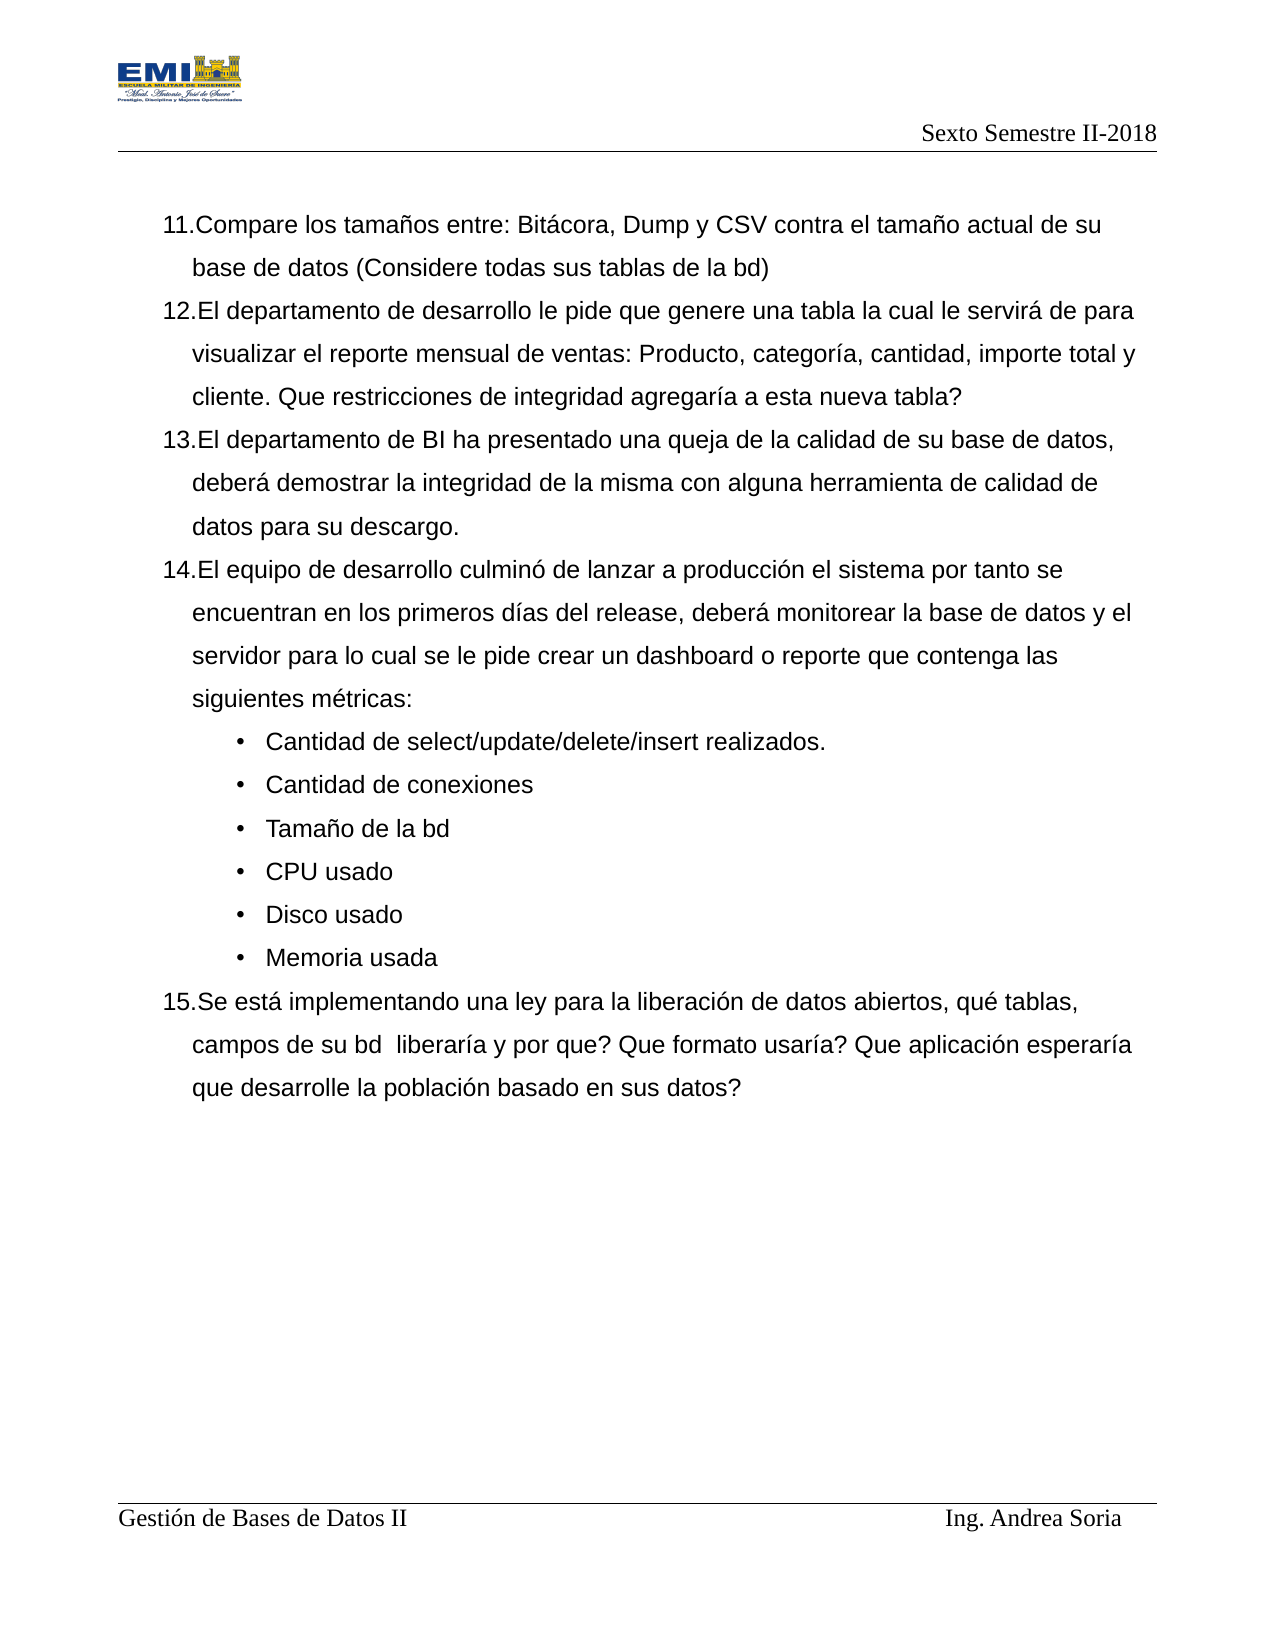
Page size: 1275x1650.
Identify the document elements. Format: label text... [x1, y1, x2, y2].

list Cantidad de select/update/delete/insert realizados. [236, 727, 1157, 756]
list El departamento de BI ha presentado una queja de la calidad de su base de datos, deberá demostrar la integridad de la misma con alguna herramienta de calidad de datos para su descargo. [162, 425, 1157, 540]
list El departamento de desarrollo le pide que genere una tabla la cual le servirá de para visualizar el reporte mensual de ventas: Producto, categoría, cantidad, importe total y cliente. Que restricciones de integridad agregaría a esta nueva tabla? [162, 296, 1157, 411]
list Se está implementando una ley para la liberación de datos abiertos, qué tablas, campos de su bd liberaría y por que? Que formato usaría? Que aplicación esperaría que desarrolle la población basado en sus datos? [162, 986, 1157, 1101]
list Disco usado [236, 900, 1157, 929]
list Cantidad de conexiones [236, 770, 1157, 799]
list Tamaño de la bd [236, 813, 1157, 842]
list Memoria usada [236, 943, 1157, 972]
list Compare los tamaños entre: Bitácora, Dump y CSV contra el tamaño actual de su base de datos (Considere todas sus tablas de la bd) [162, 209, 1157, 281]
list CPU usado [236, 857, 1157, 886]
list El equipo de desarrollo culminó de lanzar a producción el sistema por tanto se encuentran en los primeros días del release, deberá monitorear la base de datos y el servidor para lo cual se le pide crear un dashboard o reporte que contenga las siguientes métricas: [162, 554, 1157, 713]
picture [109, 44, 250, 120]
